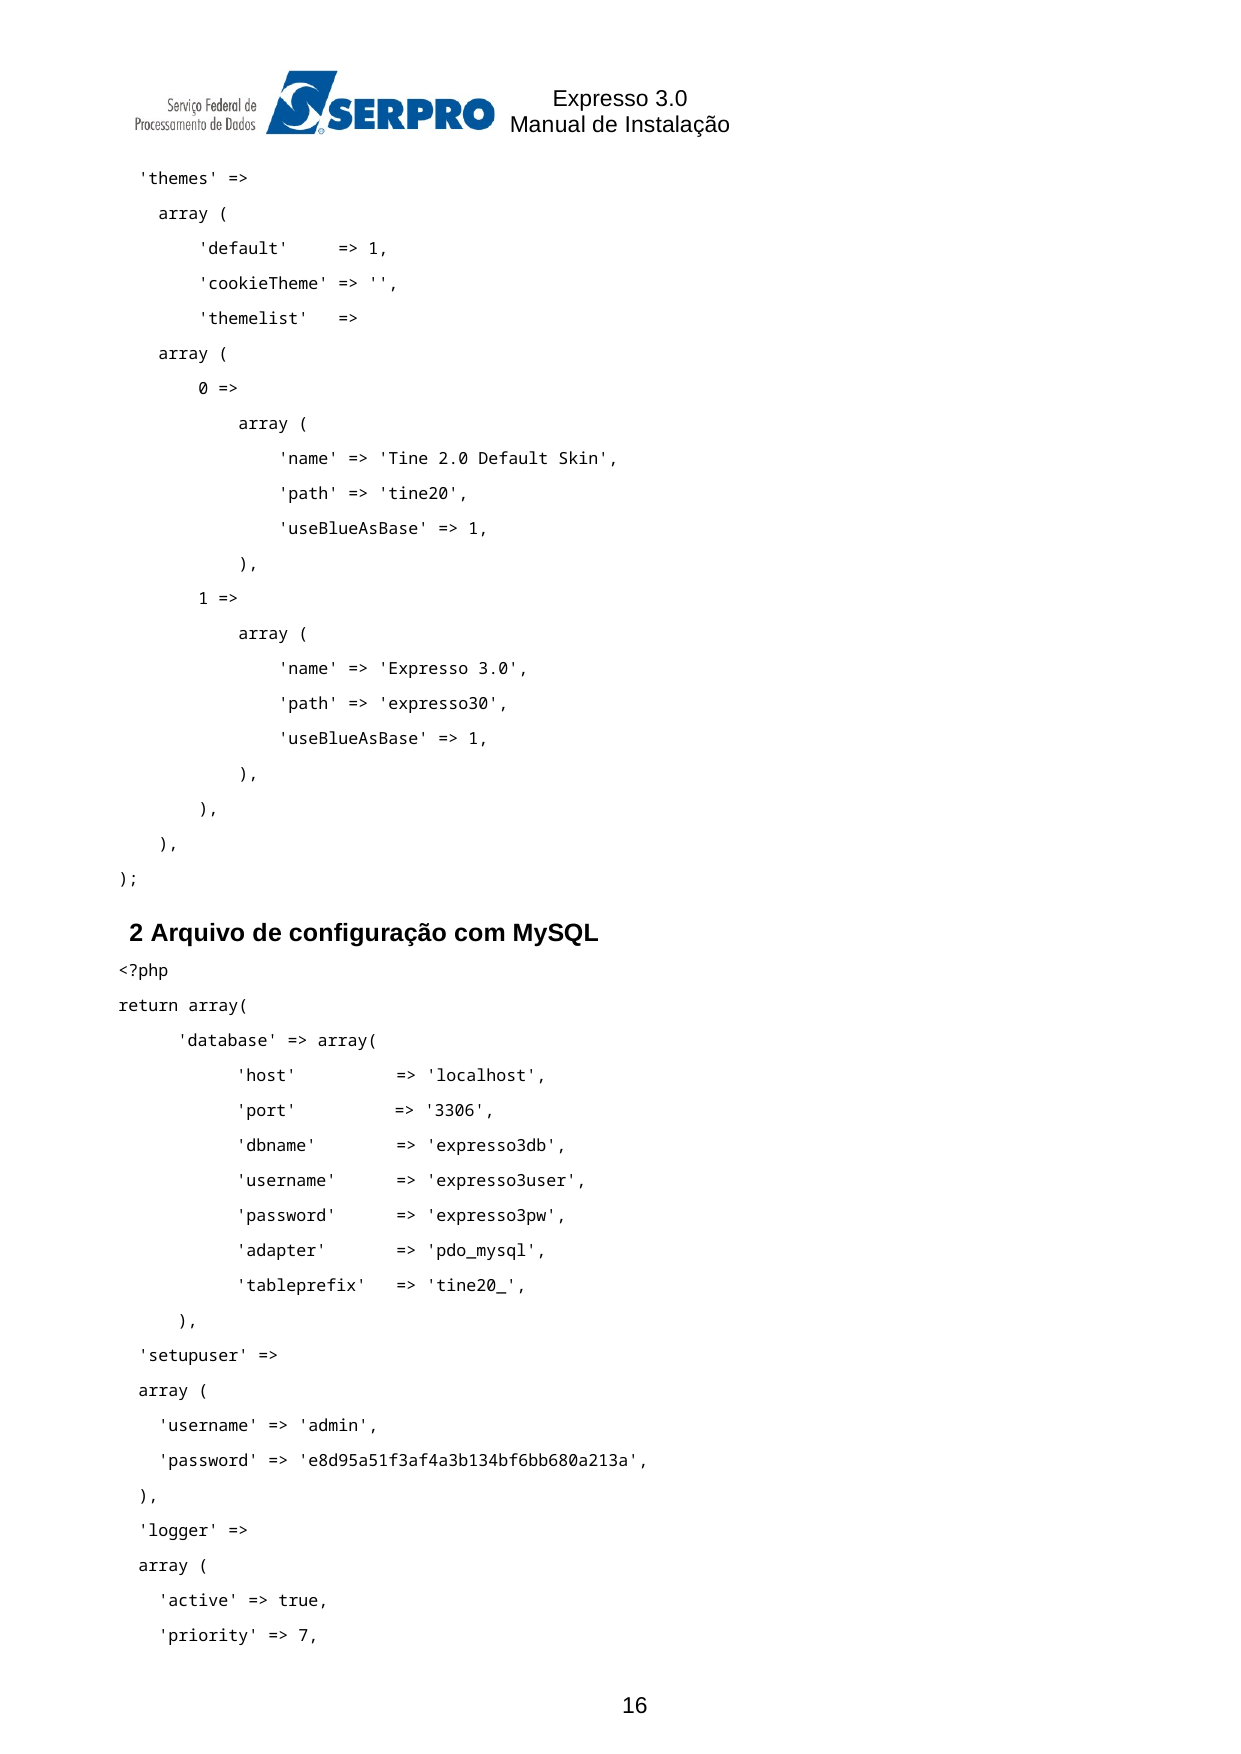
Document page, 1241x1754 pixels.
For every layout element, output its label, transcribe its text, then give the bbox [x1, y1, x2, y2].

text ), [118, 552, 1152, 574]
text ), [118, 832, 1152, 854]
text 'name' => 'Tine 2.0 Default Skin', [118, 447, 1152, 469]
text 'themelist' => [118, 307, 1152, 329]
text 'path' => 'expresso30', [118, 692, 1152, 714]
text 'username' => 'expresso3user', [118, 1168, 1152, 1191]
text 'cookieTheme' => '', [118, 272, 1152, 294]
text 'host' => 'localhost', [118, 1063, 1152, 1086]
text ); [118, 867, 1152, 889]
text ), [118, 762, 1152, 784]
text return array( [118, 993, 1152, 1016]
text array ( [118, 412, 1152, 434]
text 'useBlueAsBase' => 1, [118, 517, 1152, 539]
text ), [118, 1308, 1152, 1331]
text 'path' => 'tine20', [118, 482, 1152, 504]
text 'adapter' => 'pdo_mysql', [118, 1238, 1152, 1261]
text array ( [118, 1553, 1152, 1576]
text 'themes' => [118, 167, 1152, 189]
text <?php [118, 958, 1152, 981]
text 'active' => true, [118, 1588, 1152, 1611]
text 'default' => 1, [118, 237, 1152, 259]
text array ( [118, 622, 1152, 644]
text 'port' => '3306', [118, 1098, 1152, 1121]
text ), [118, 1483, 1152, 1506]
text 'useBlueAsBase' => 1, [118, 727, 1152, 749]
text array ( [118, 202, 1152, 224]
subtitle Arquivo de configuração com MySQL [122, 919, 1152, 947]
text 1 => [118, 587, 1152, 609]
text array ( [118, 342, 1152, 364]
text ), [118, 797, 1152, 819]
text 'name' => 'Expresso 3.0', [118, 657, 1152, 679]
text 'setupuser' => [118, 1343, 1152, 1366]
text array ( [118, 1378, 1152, 1401]
text 'password' => 'expresso3pw', [118, 1203, 1152, 1226]
text 'database' => array( [118, 1028, 1152, 1051]
text 0 => [118, 377, 1152, 399]
text 'username' => 'admin', [118, 1413, 1152, 1436]
picture [135, 70, 495, 135]
text 'tableprefix' => 'tine20_', [118, 1273, 1152, 1296]
text 'password' => 'e8d95a51f3af4a3b134bf6bb680a213a', [118, 1448, 1152, 1471]
text 'dbname' => 'expresso3db', [118, 1133, 1152, 1156]
text 'logger' => [118, 1518, 1152, 1541]
text 'priority' => 7, [118, 1623, 1152, 1646]
